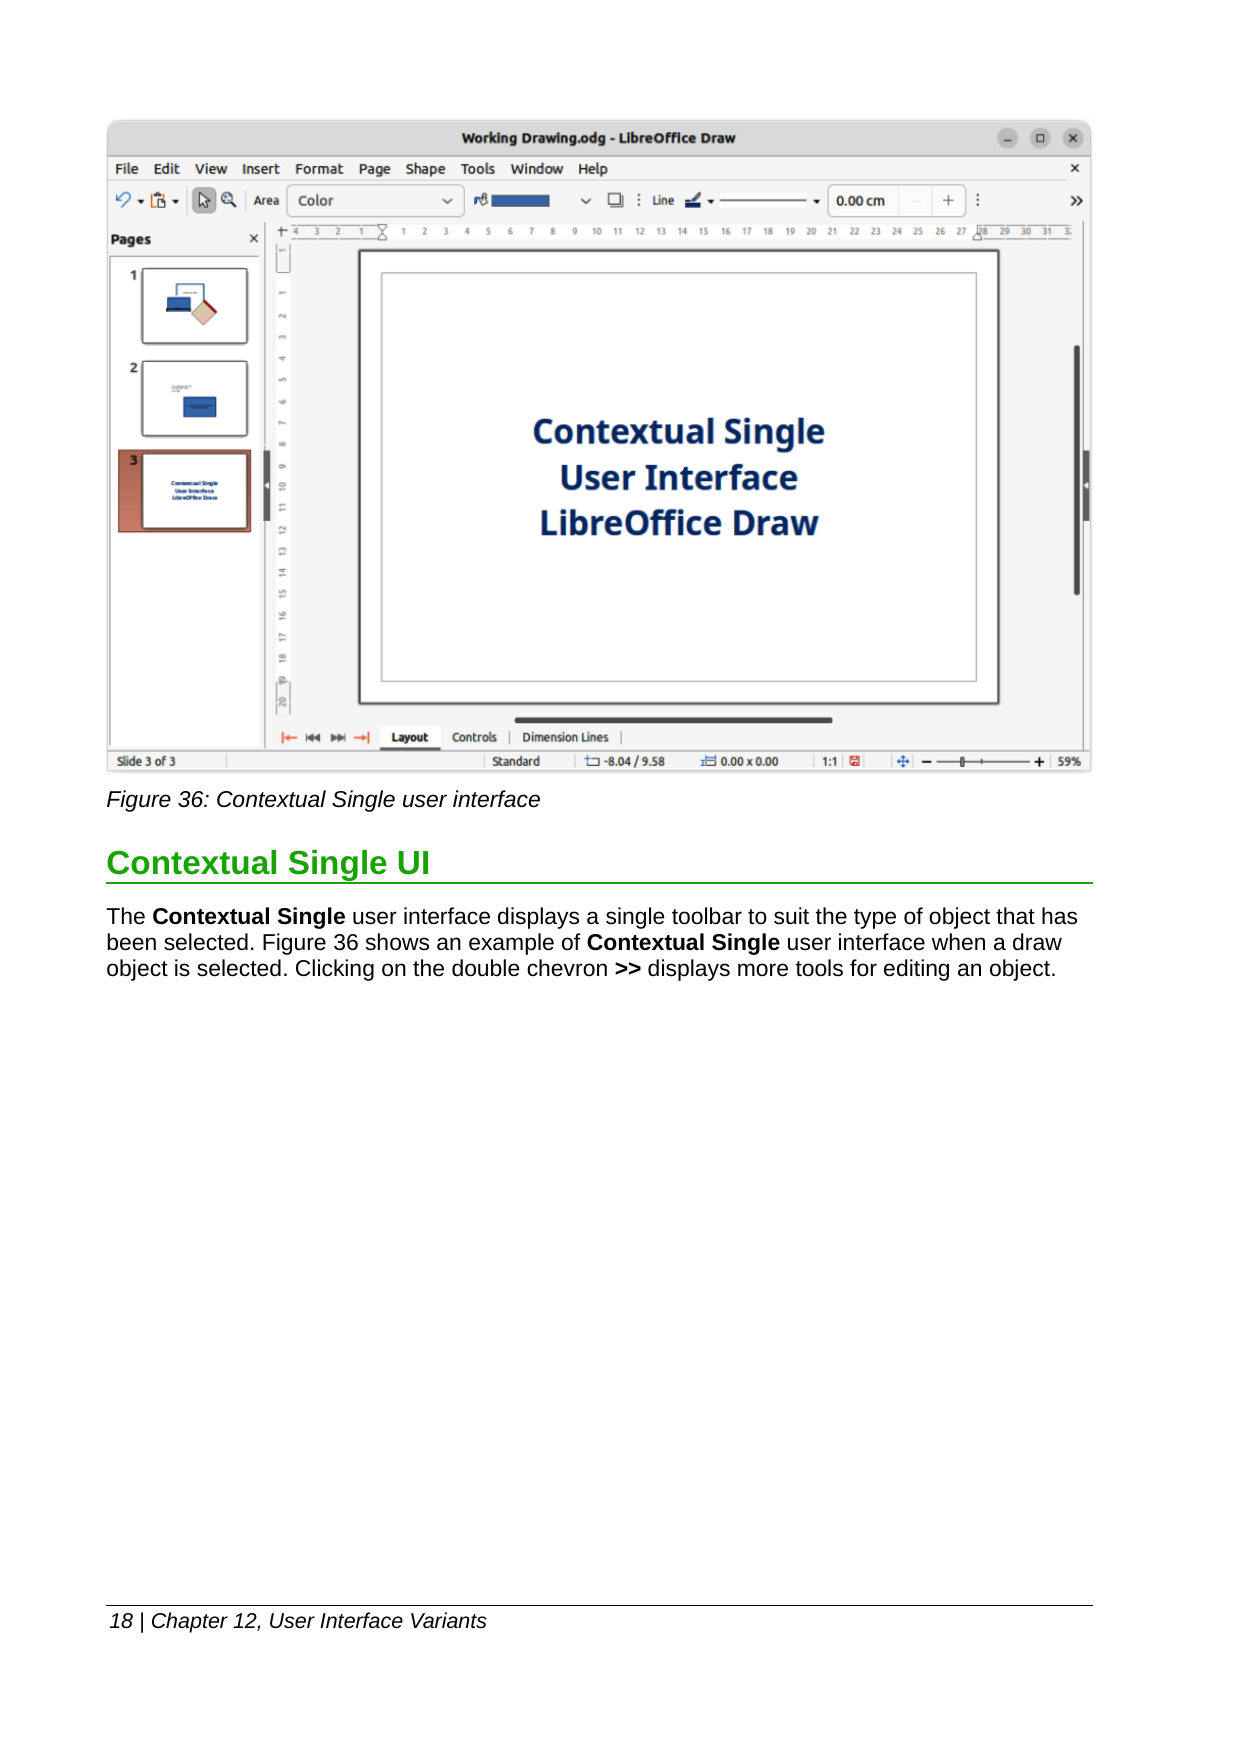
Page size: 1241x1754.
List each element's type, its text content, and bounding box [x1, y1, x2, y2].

picture [106, 118, 1093, 774]
text Figure 36: Contextual Single user interface [106, 786, 1093, 812]
text The Contextual Single user interface displays a single toolbar to suit the type of object that has been selected. Figure 36 shows an example of Contextual Single user interface when a draw object is selected. Clicking on the double chevron >> displays more tools for editing an object. [106, 903, 1093, 982]
subtitle Contextual Single UI [106, 843, 1093, 882]
